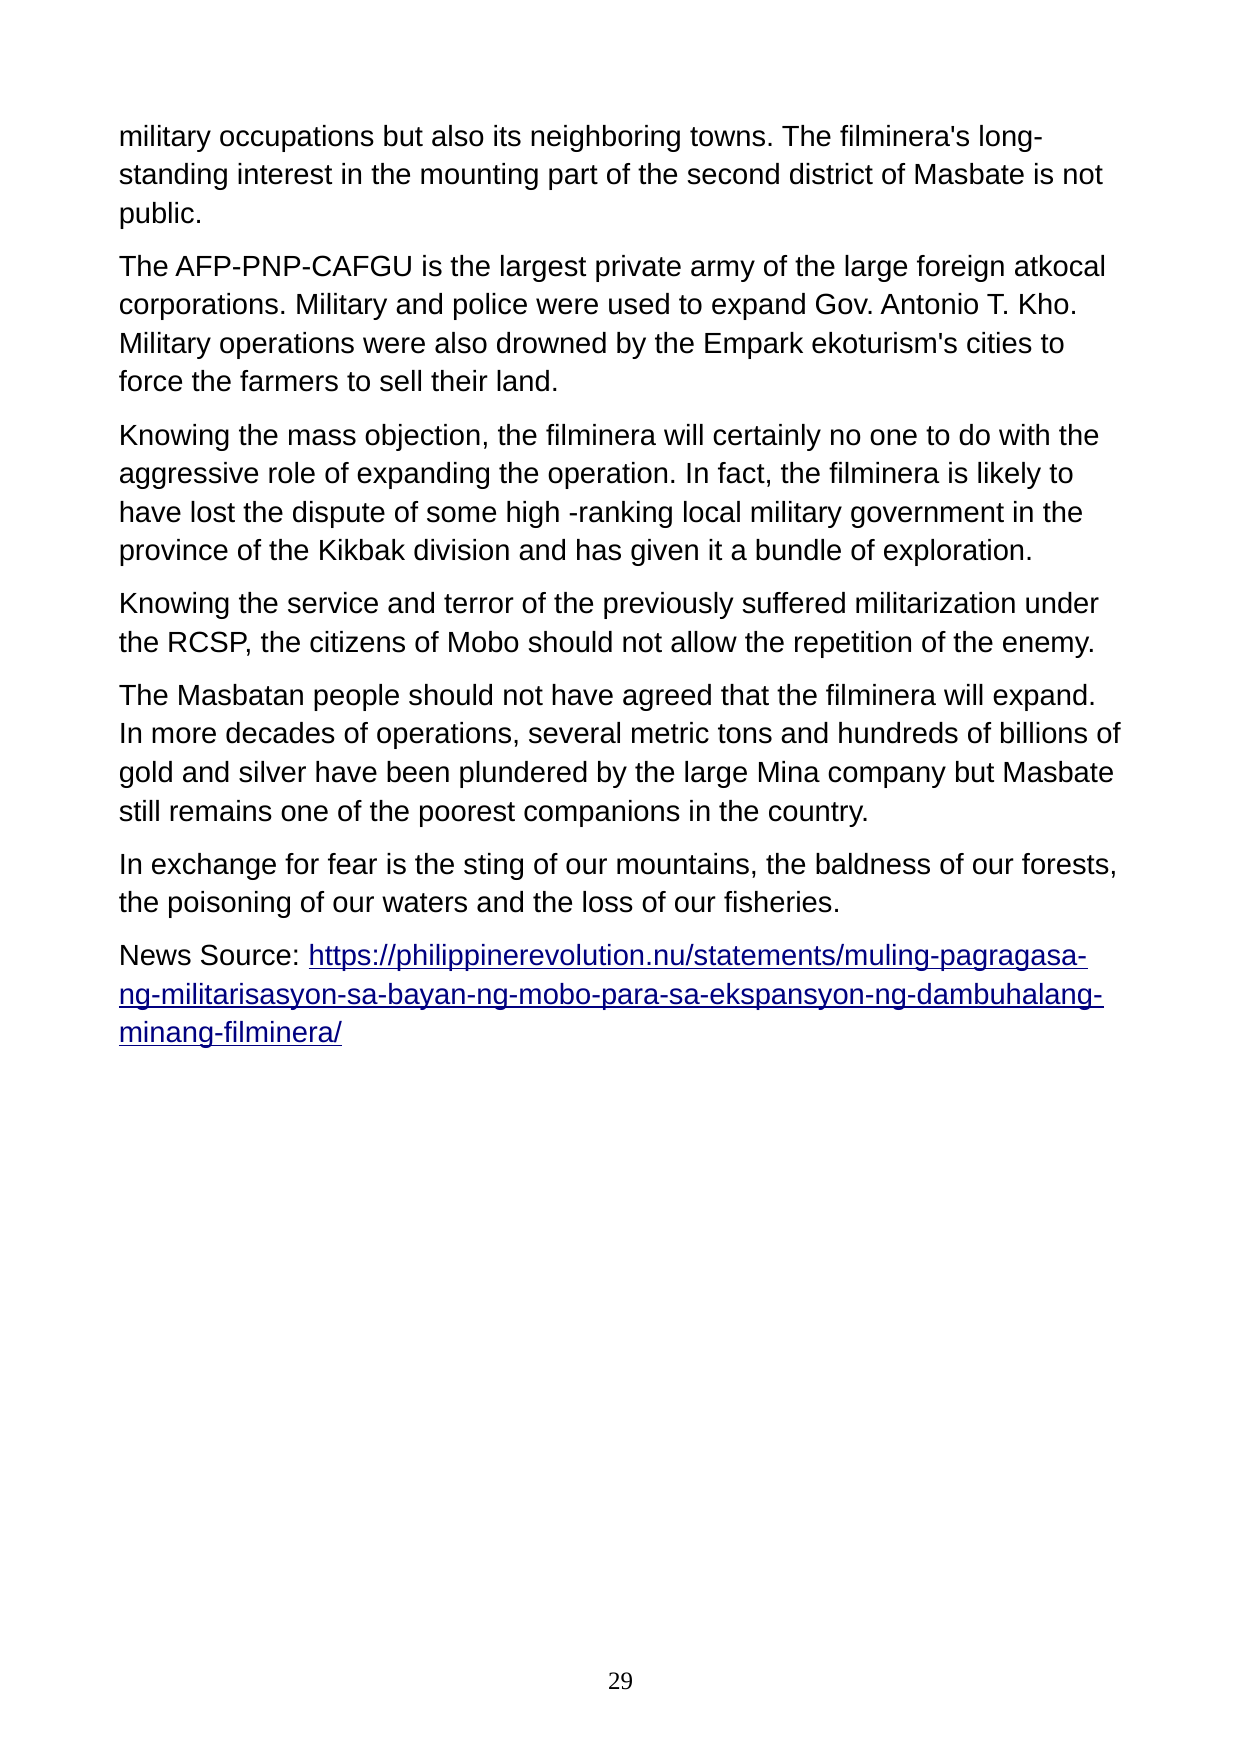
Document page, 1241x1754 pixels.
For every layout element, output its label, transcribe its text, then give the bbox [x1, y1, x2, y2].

text News Source: https://philippinerevolution.nu/statements/muling-pagragasa-ng-militarisasyon-sa-bayan-ng-mobo-para-sa-ekspansyon-ng-dambuhalang-minang-filminera/ [118, 938, 1122, 1049]
text The Masbatan people should not have agreed that the filminera will expand. In more decades of operations, several metric tons and hundreds of billions of gold and silver have been plundered by the large Mina company but Masbate still remains one of the poorest companions in the country. [118, 678, 1122, 827]
text Knowing the service and terror of the previously suffered militarization under the RCSP, the citizens of Mobo should not allow the repetition of the enemy. [118, 586, 1122, 658]
text The AFP-PNP-CAFGU is the largest private army of the large foreign atkocal corporations. Military and police were used to expand Gov. Antonio T. Kho. Military operations were also drowned by the Empark ekoturism's cities to force the farmers to sell their land. [118, 249, 1122, 398]
text Knowing the mass objection, the filminera will certainly no one to do with the aggressive role of expanding the operation. In fact, the filminera is likely to have lost the dispute of some high -ranking local military government in the province of the Kikbak division and has given it a bundle of exploration. [118, 417, 1122, 567]
text In exchange for fear is the sting of our mountains, the baldness of our forests, the poisoning of our waters and the loss of our fisheries. [118, 847, 1122, 919]
text military occupations but also its neighboring towns. The filminera's long-standing interest in the mounting part of the second district of Masbate is not public. [118, 118, 1122, 229]
